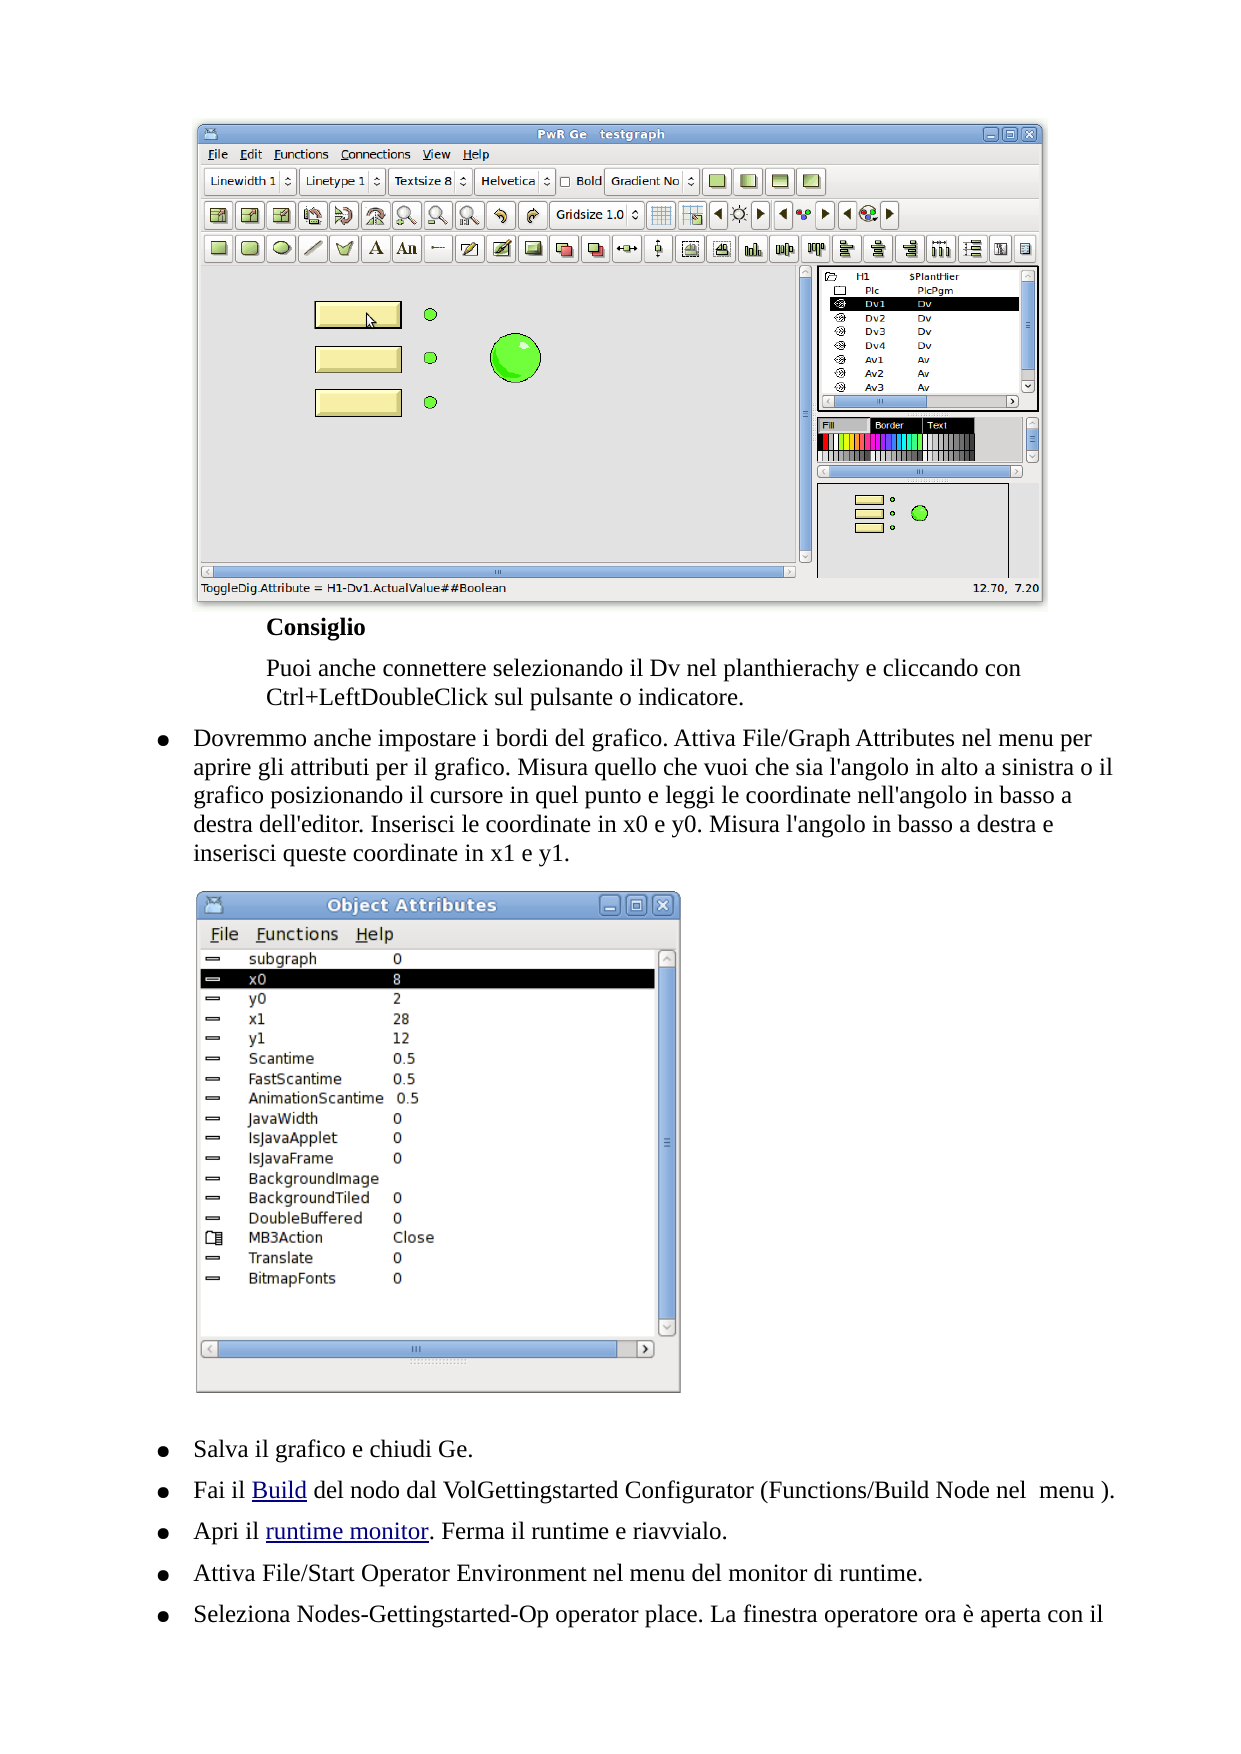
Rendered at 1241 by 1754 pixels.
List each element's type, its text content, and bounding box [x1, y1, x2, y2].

list Dovremmo anche impostare i bordi del grafico. Attiva File/Graph Attributes nel menu per aprire gli attributi per il grafico. Misura quello che vuoi che sia l'angolo in alto a sinistra o il grafico posizionando il cursore in quel punto e leggi le coordinate nell'angolo in basso a destra dell'editor. Inserisci le coordinate in x0 e y0. Misura l'angolo in basso a destra e inserisci queste coordinate in x1 e y1. [156, 723, 1122, 867]
list Fai il Build del nodo dal VolGettingstarted Configurator (Functions/Build Node nel menu ). [156, 1475, 1122, 1504]
picture [196, 891, 681, 1393]
list Apri il runtime monitor. Ferma il runtime e riavvialo. [156, 1516, 1122, 1545]
list Seleziona Nodes-Gettingstarted-Op operator place. La finestra operatore ora è aperta con il [156, 1599, 1122, 1628]
text Puoi anche connettere selezionando il Dv nel planthierachy e cliccando con Ctrl+LeftDoubleClick sul pulsante o indicatore. [266, 653, 1122, 710]
picture [191, 118, 1049, 612]
text Consiglio [266, 118, 1122, 640]
list Attiva File/Start Operator Environment nel menu del monitor di runtime. [156, 1558, 1122, 1586]
list Salva il grafico e chiudi Ge. [156, 1434, 1122, 1463]
